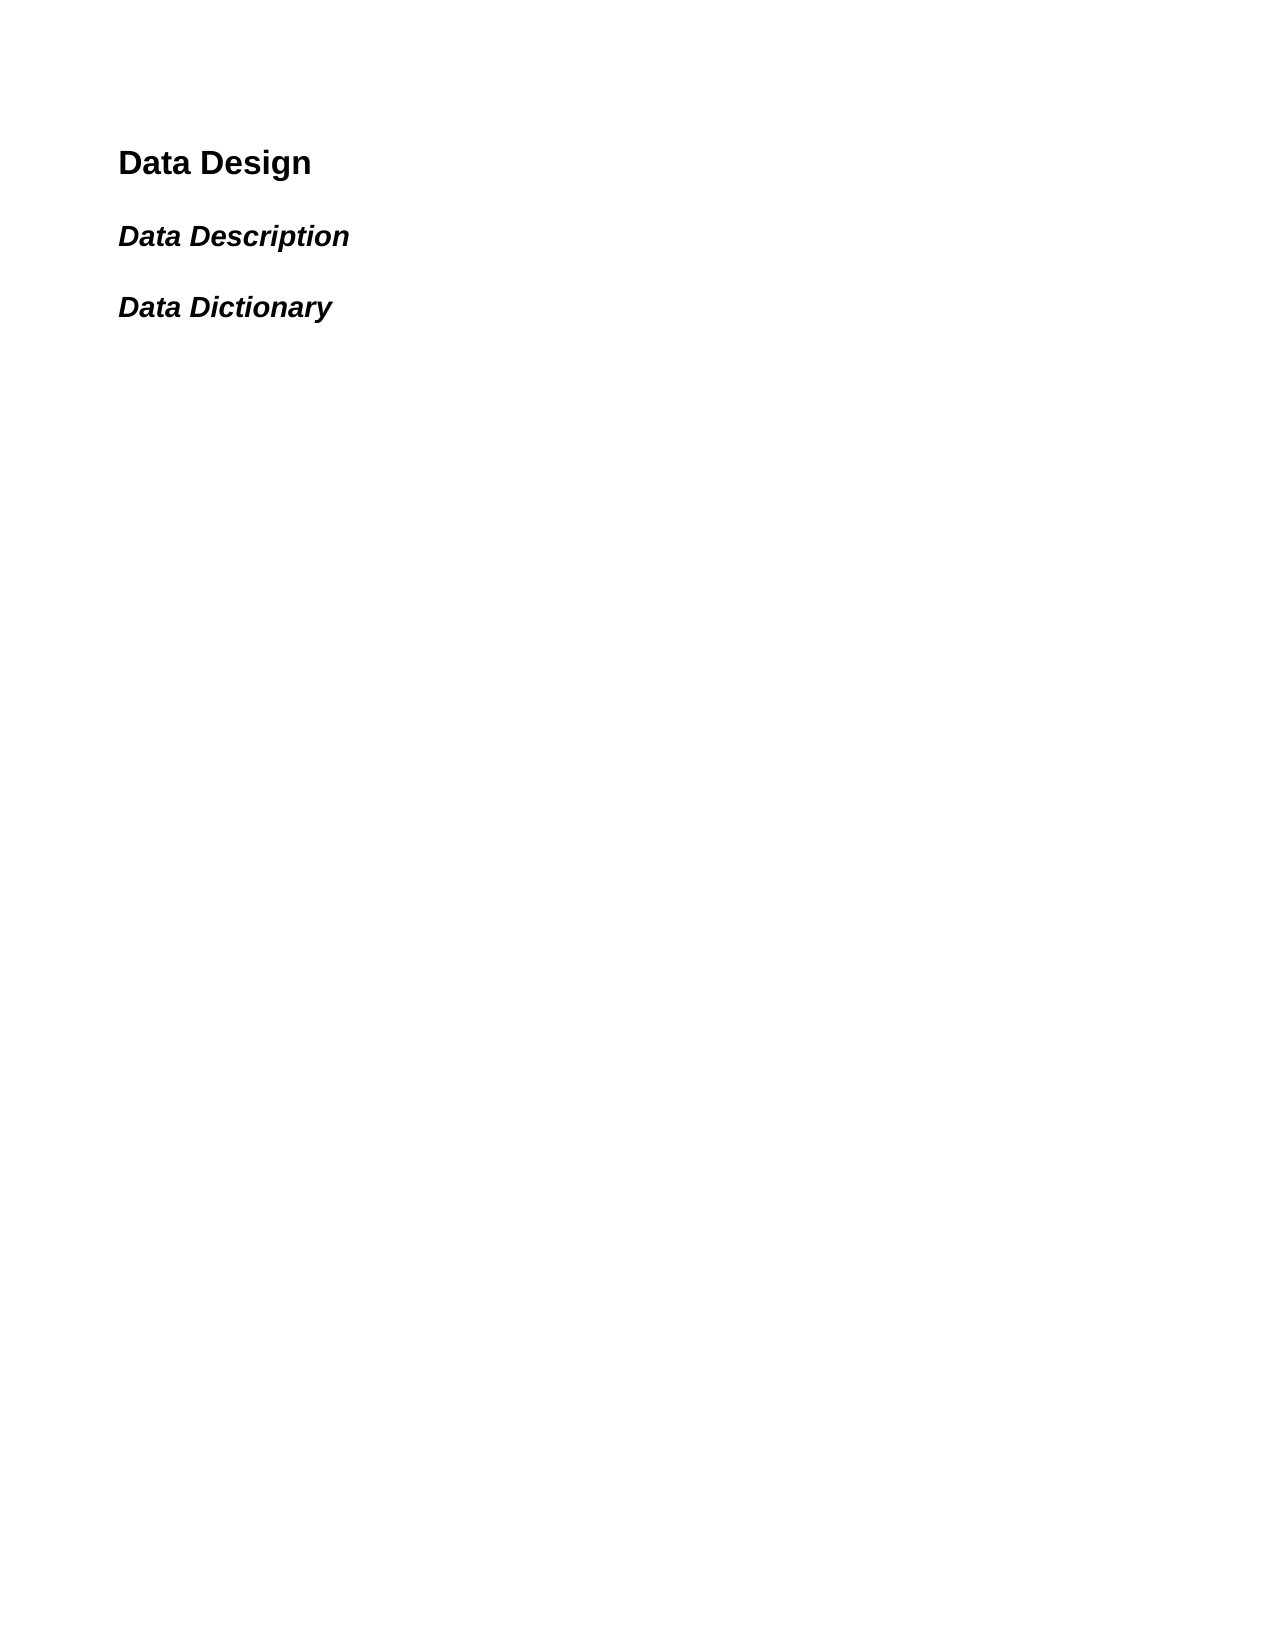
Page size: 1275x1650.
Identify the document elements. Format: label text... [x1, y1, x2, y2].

subtitle Data Design [118, 143, 1157, 182]
subtitle Data Dictionary [118, 290, 1157, 324]
subtitle Data Description [118, 219, 1157, 253]
